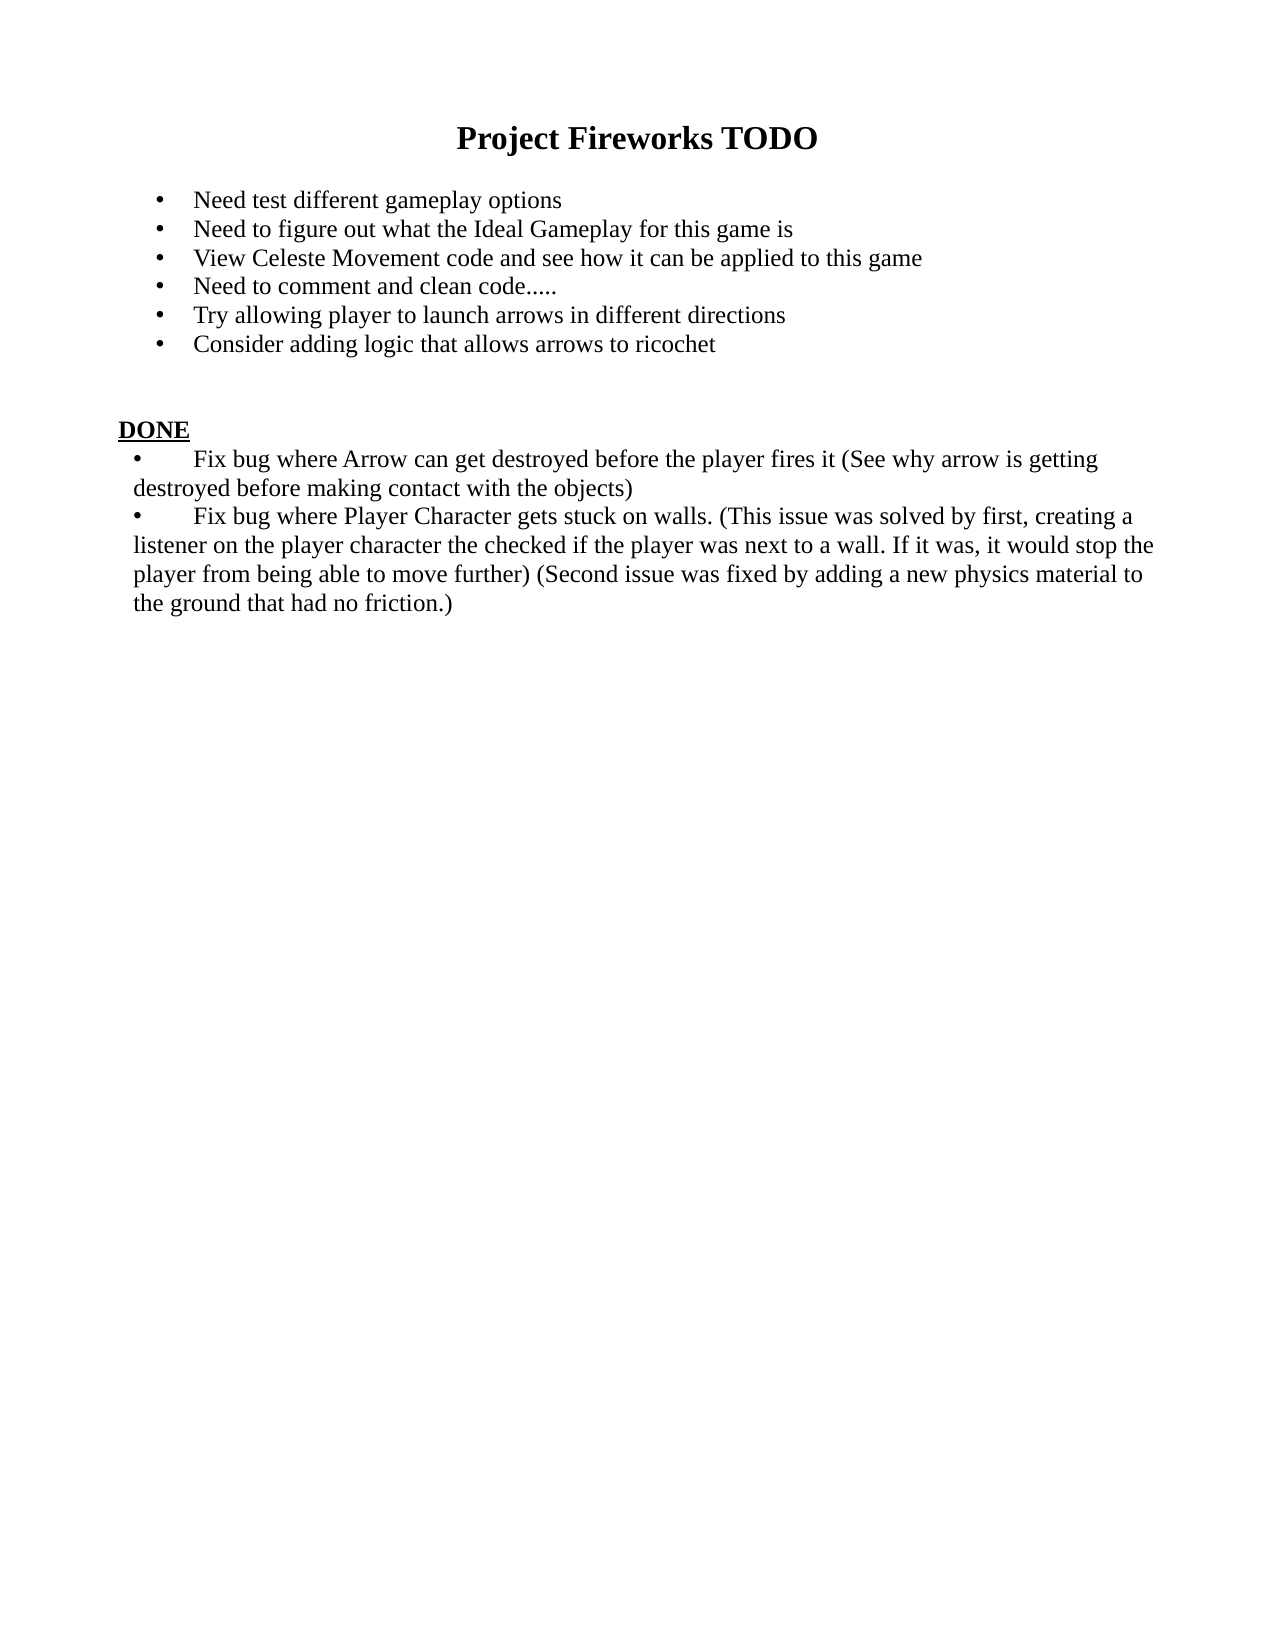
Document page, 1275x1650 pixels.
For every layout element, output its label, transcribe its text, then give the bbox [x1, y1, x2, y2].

list Fix bug where Player Character gets stuck on walls. (This issue was solved by first, creating a listener on the player character the checked if the player was next to a wall. If it was, it would stop the player from being able to move further) (Second issue was fixed by adding a new physics material to the ground that had no friction.) [133, 501, 1157, 616]
list Need test different gameplay options [156, 185, 1157, 214]
text Project Fireworks TODO [118, 118, 1157, 156]
list Consider adding logic that allows arrows to ricochet [156, 329, 1157, 358]
list Need to figure out what the Ideal Gameplay for this game is [156, 214, 1157, 243]
list Need to comment and clean code..... [156, 271, 1157, 300]
text DONE [118, 415, 1157, 444]
list View Celeste Movement code and see how it can be applied to this game [156, 243, 1157, 271]
list Try allowing player to launch arrows in different directions [156, 300, 1157, 329]
list Fix bug where Arrow can get destroyed before the player fires it (See why arrow is getting destroyed before making contact with the objects) [133, 444, 1157, 501]
